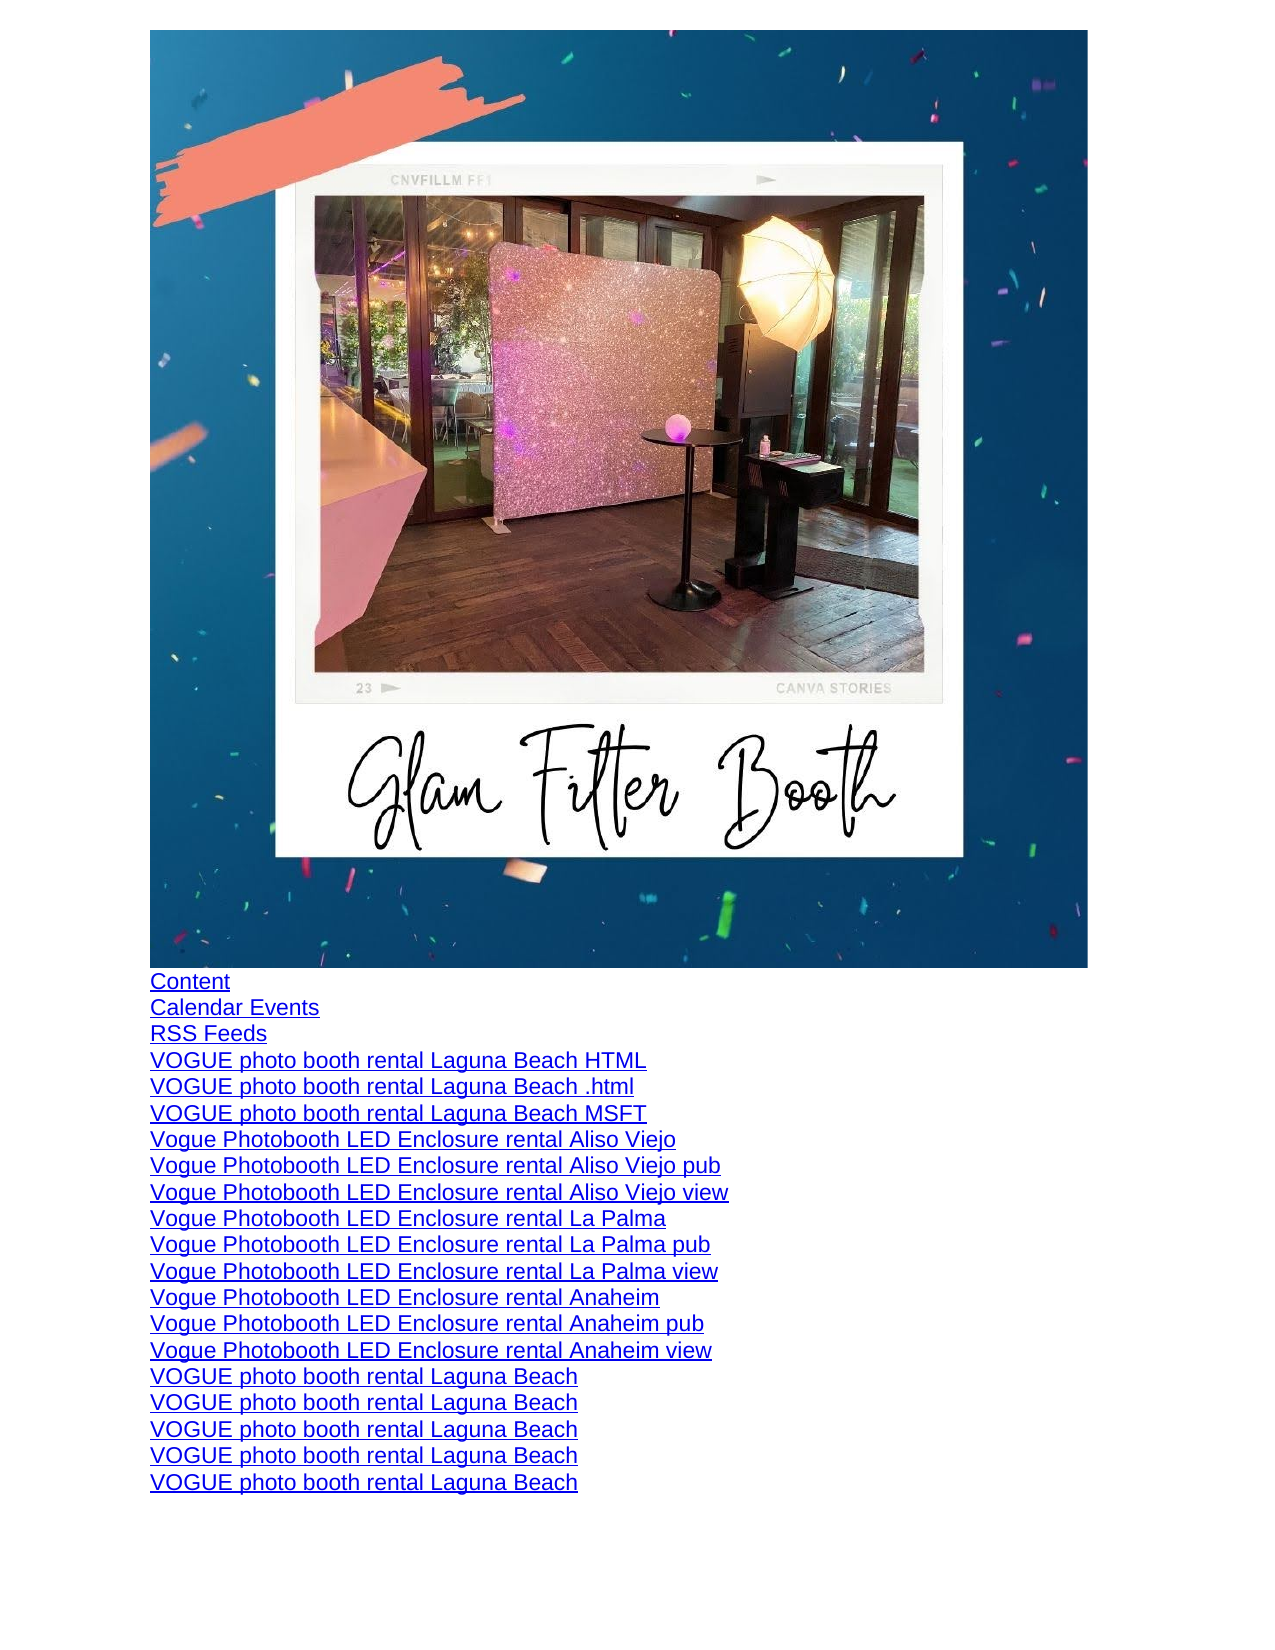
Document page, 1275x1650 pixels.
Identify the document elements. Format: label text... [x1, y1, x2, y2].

text VOGUE photo booth rental Laguna Beach MSFT [150, 1099, 1125, 1126]
text VOGUE photo booth rental Laguna Beach [150, 1363, 1125, 1389]
text Vogue Photobooth LED Enclosure rental Aliso Viejo pub [150, 1152, 1125, 1178]
text Vogue Photobooth LED Enclosure rental La Palma [150, 1205, 1125, 1231]
text Vogue Photobooth LED Enclosure rental Aliso Viejo view [150, 1178, 1125, 1205]
text VOGUE photo booth rental Laguna Beach [150, 1389, 1125, 1416]
picture [150, 30, 1088, 968]
text Vogue Photobooth LED Enclosure rental La Palma view [150, 1258, 1125, 1284]
text VOGUE photo booth rental Laguna Beach .html [150, 1073, 1125, 1099]
text VOGUE photo booth rental Laguna Beach [150, 1468, 1125, 1495]
text Vogue Photobooth LED Enclosure rental Anaheim view [150, 1337, 1125, 1363]
text Vogue Photobooth LED Enclosure rental La Palma pub [150, 1231, 1125, 1258]
text Vogue Photobooth LED Enclosure rental Anaheim pub [150, 1310, 1125, 1337]
text VOGUE photo booth rental Laguna Beach [150, 1416, 1125, 1442]
text Vogue Photobooth LED Enclosure rental Aliso Viejo [150, 1126, 1125, 1152]
text Calendar Events [150, 994, 1125, 1020]
text VOGUE photo booth rental Laguna Beach [150, 1442, 1125, 1468]
text VOGUE photo booth rental Laguna Beach HTML [150, 1047, 1125, 1073]
text Content [150, 968, 1125, 994]
text Vogue Photobooth LED Enclosure rental Anaheim [150, 1284, 1125, 1310]
text RSS Feeds [150, 1020, 1125, 1047]
